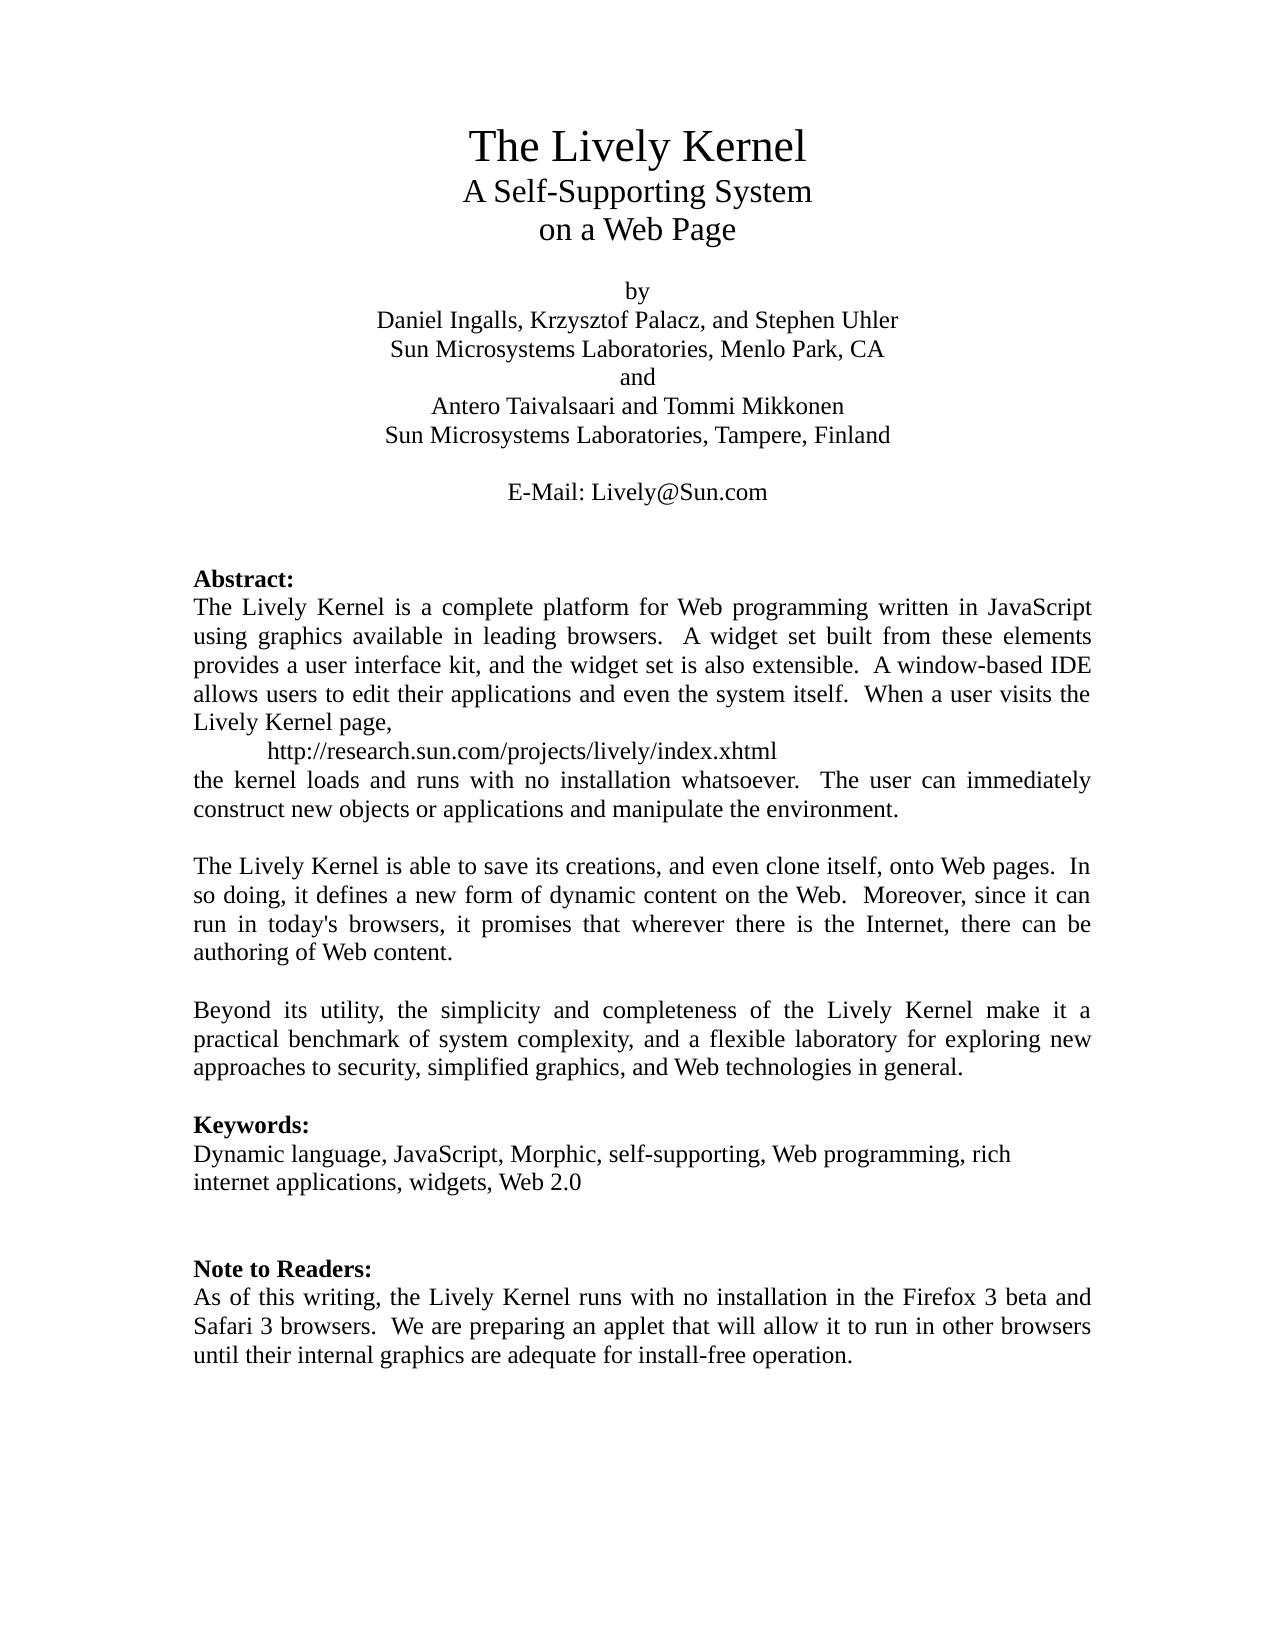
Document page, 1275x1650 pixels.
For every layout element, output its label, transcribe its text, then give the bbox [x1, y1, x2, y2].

text E-Mail: Lively@Sun.com [118, 477, 1157, 506]
text A Self-Supporting System [118, 171, 1157, 209]
text on a Web Page [118, 209, 1157, 247]
text As of this writing, the Lively Kernel runs with no installation in the Firefox 3 beta and Safari 3 browsers. We are preparing an applet that will allow it to run in other browsers until their internal graphics are adequate for install-free operation. [193, 1282, 1093, 1369]
text The Lively Kernel is able to save its creations, and even clone itself, onto Web pages. In so doing, it defines a new form of dynamic content on the Web. Moreover, since it can run in today's browsers, it promises that wherever there is the Internet, there can be authoring of Web content. [193, 851, 1093, 966]
text Beyond its utility, the simplicity and completeness of the Lively Kernel make it a practical benchmark of system complexity, and a flexible laboratory for exploring new approaches to security, simplified graphics, and Web technologies in general. [193, 995, 1093, 1081]
text Keywords: [193, 1110, 1093, 1139]
text the kernel loads and runs with no installation whatsoever. The user can immediately construct new objects or applications and manipulate the environment. [193, 765, 1093, 822]
text Note to Readers: [193, 1254, 1093, 1282]
text http://research.sun.com/projects/lively/index.xhtml [193, 736, 1093, 765]
text Dynamic language, JavaScript, Morphic, self-supporting, Web programming, rich internet applications, widgets, Web 2.0 [193, 1139, 1093, 1196]
text The Lively Kernel [118, 118, 1157, 171]
text by [118, 276, 1157, 305]
text Antero Taivalsaari and Tommi Mikkonen [118, 391, 1157, 420]
text Sun Microsystems Laboratories, Menlo Park, CA [118, 334, 1157, 362]
text Sun Microsystems Laboratories, Tampere, Finland [118, 420, 1157, 449]
text The Lively Kernel is a complete platform for Web programming written in JavaScript using graphics available in leading browsers. A widget set built from these elements provides a user interface kit, and the widget set is also extensible. A window-based IDE allows users to edit their applications and even the system itself. When a user visits the Lively Kernel page, [193, 592, 1093, 736]
text and [118, 362, 1157, 391]
text Abstract: [193, 564, 1093, 592]
text Daniel Ingalls, Krzysztof Palacz, and Stephen Uhler [118, 305, 1157, 334]
